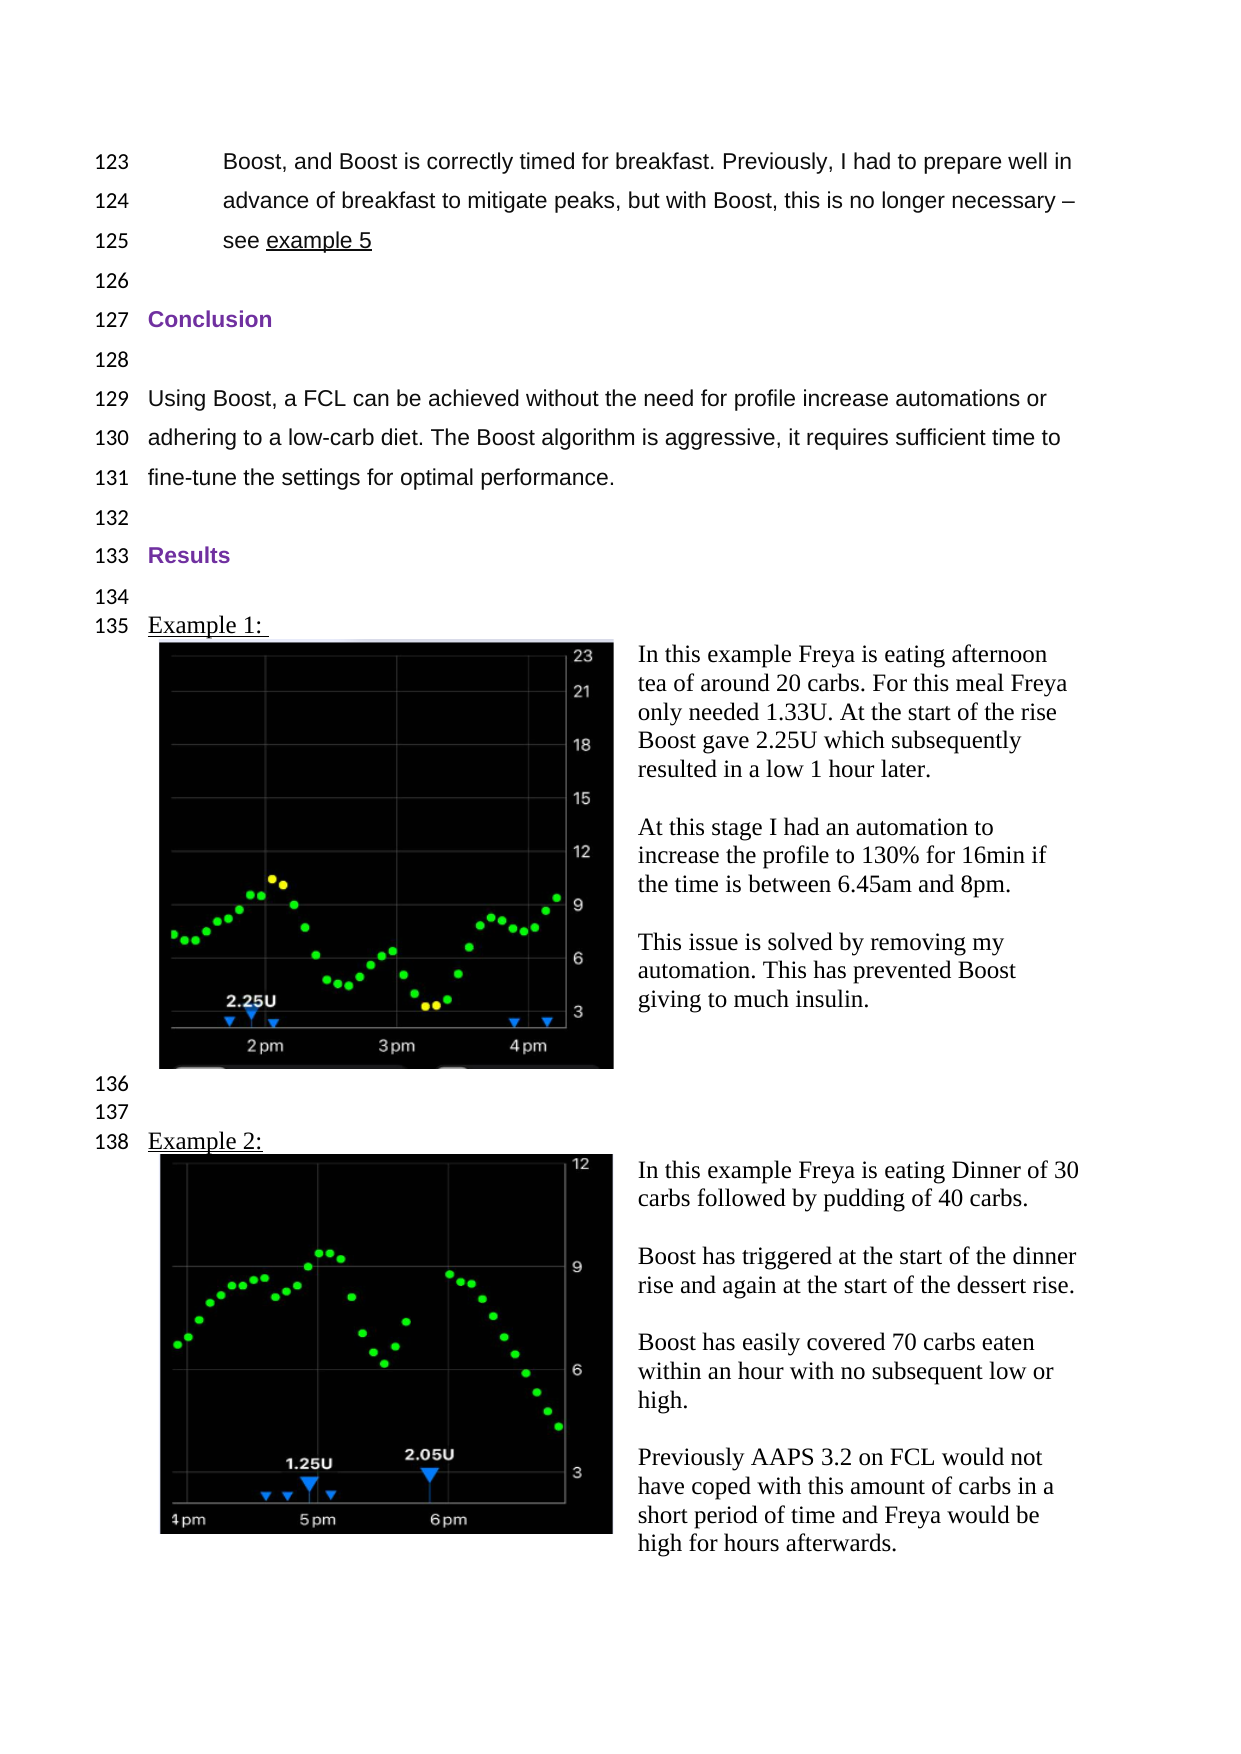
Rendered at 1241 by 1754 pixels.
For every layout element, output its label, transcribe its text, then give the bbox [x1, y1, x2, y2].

table_header [148, 1155, 626, 1615]
text Results [148, 542, 1093, 569]
text Conclusion [148, 306, 1093, 332]
list Boost, and Boost is correctly timed for breakfast. Previously, I had to prepare well in advance of breakfast to mitigate peaks, but with Boost, this is no longer necessary – see example 5 [185, 148, 1093, 253]
table_header [148, 639, 158, 1068]
text Example 1: [148, 611, 1093, 639]
table_header In this example Freya is eating afternoon tea of around 20 carbs. For this meal Freya only needed 1.33U. At the start of the rise Boost gave 2.25U which subsequently resulted in a low 1 hour later. At this stage I had an automation to increase the profile to 130% for 16min if the time is between 6.45am and 8pm. This issue is solved by removing my automation. This has prevented Boost giving to much insulin. [626, 639, 1092, 1068]
text Example 2: [148, 1126, 1093, 1155]
table_header In this example Freya is eating Dinner of 30 carbs followed by pudding of 40 carbs. Boost has triggered at the start of the dinner rise and again at the start of the dessert rise. Boost has easily covered 70 carbs eaten within an hour with no subsequent low or high. Previously AAPS 3.2 on FCL would not have coped with this amount of carbs in a short period of time and Freya would be high for hours afterwards. [626, 1155, 1092, 1615]
table_header [614, 639, 626, 1068]
text Using Boost, a FCL can be achieved without the need for profile increase automations or adhering to a low-carb diet. The Boost algorithm is aggressive, it requires sufficient time to fine-tune the settings for optimal performance. [148, 384, 1093, 490]
